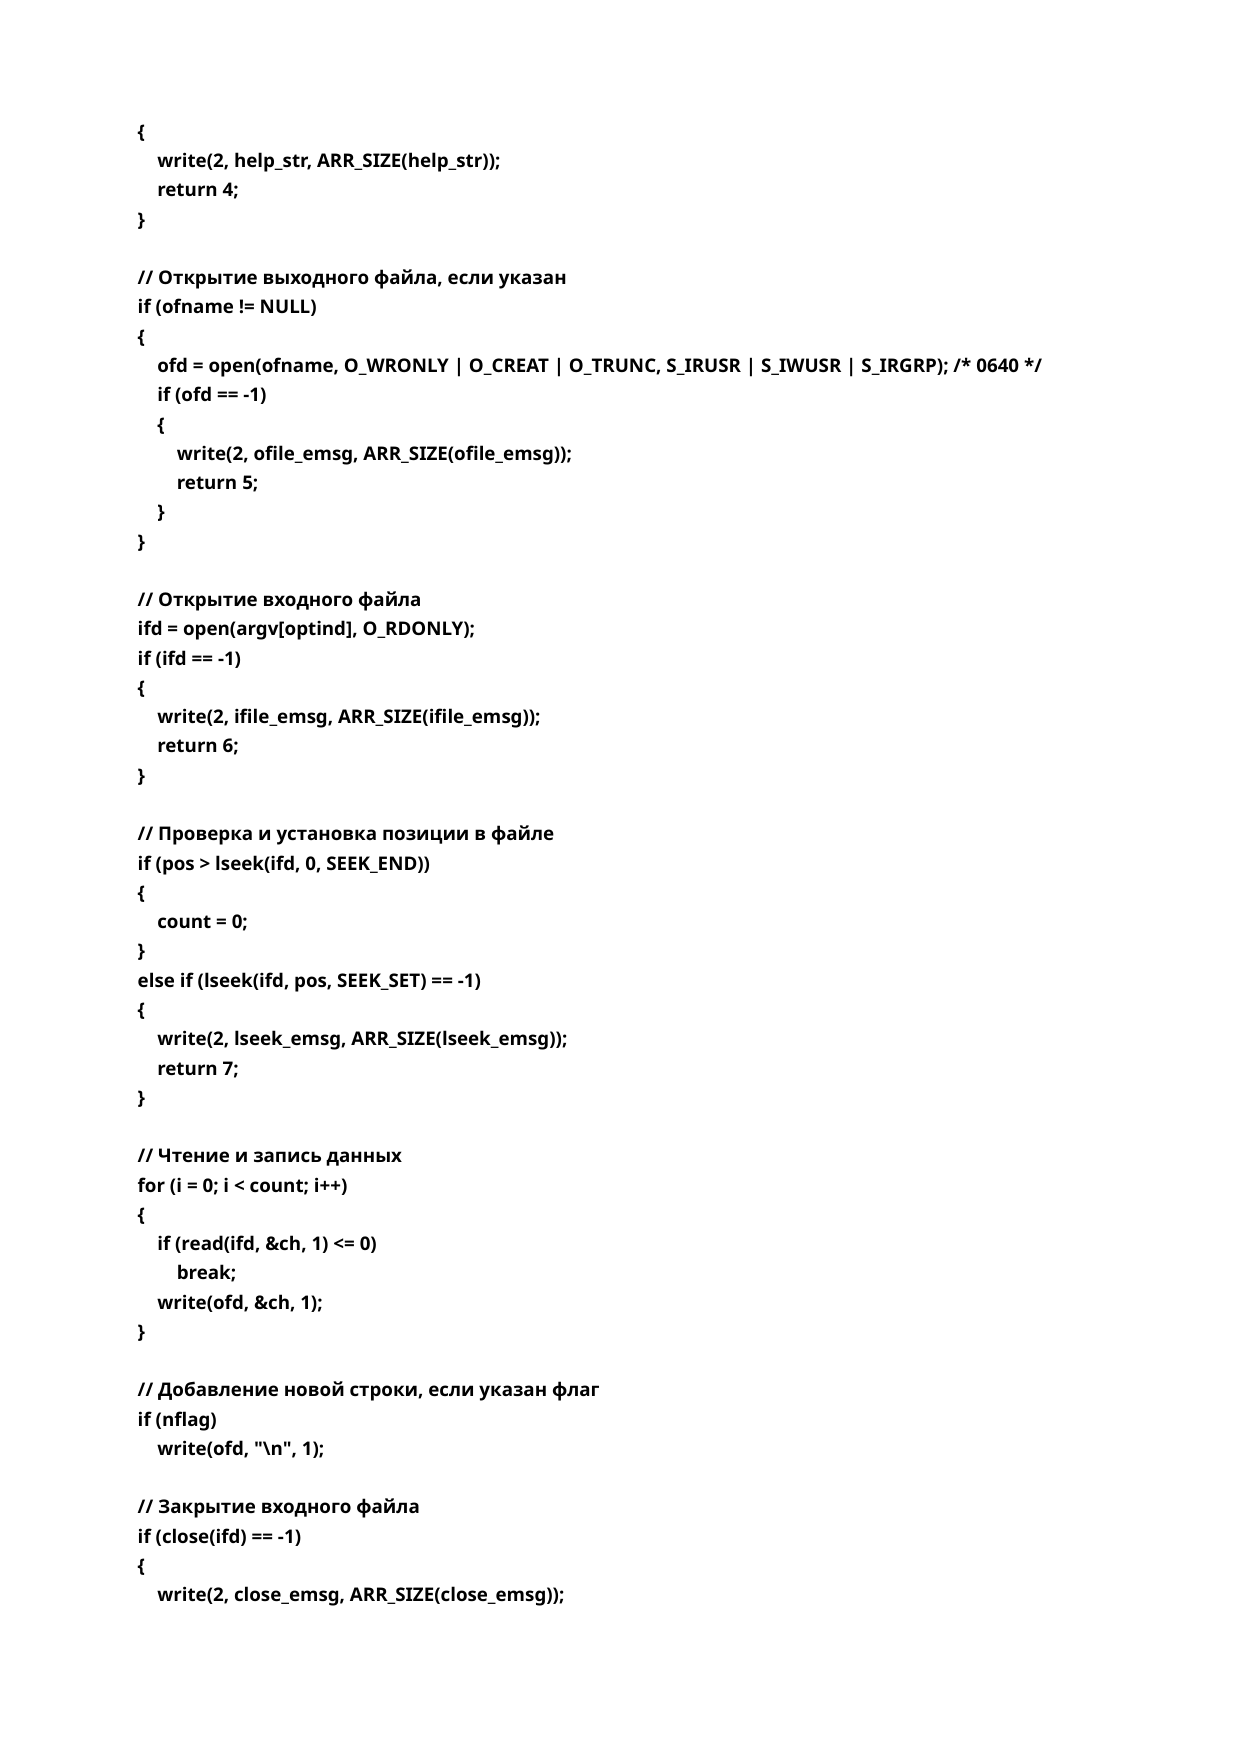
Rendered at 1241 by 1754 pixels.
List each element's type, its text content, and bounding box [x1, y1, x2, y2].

text write(2, ifile_emsg, ARR_SIZE(ifile_emsg)); [118, 703, 1122, 729]
text // Добавление новой строки, если указан флаг [118, 1377, 1122, 1402]
text write(ofd, "\n", 1); [118, 1435, 1122, 1461]
text if (pos > lseek(ifd, 0, SEEK_END)) [118, 850, 1122, 875]
text write(2, ofile_emsg, ARR_SIZE(ofile_emsg)); [118, 440, 1122, 466]
text count = 0; [118, 908, 1122, 934]
text ifd = open(argv[optind], O_RDONLY); [118, 616, 1122, 641]
text } [118, 1318, 1122, 1344]
text if (nflag) [118, 1406, 1122, 1432]
text write(ofd, &ch, 1); [118, 1289, 1122, 1314]
text write(2, help_str, ARR_SIZE(help_str)); [118, 147, 1122, 173]
text } [118, 762, 1122, 788]
text } [118, 938, 1122, 963]
text } [118, 499, 1122, 524]
text { [118, 118, 1122, 144]
text if (ifd == -1) [118, 645, 1122, 671]
text // Чтение и запись данных [118, 1143, 1122, 1168]
text { [118, 879, 1122, 905]
text // Проверка и установка позиции в файле [118, 821, 1122, 846]
text } [118, 1084, 1122, 1109]
text } [118, 528, 1122, 553]
text if (ofd == -1) [118, 382, 1122, 407]
text // Открытие выходного файла, если указан [118, 264, 1122, 290]
text if (close(ifd) == -1) [118, 1523, 1122, 1549]
text write(2, lseek_emsg, ARR_SIZE(lseek_emsg)); [118, 1026, 1122, 1051]
text write(2, close_emsg, ARR_SIZE(close_emsg)); [118, 1582, 1122, 1607]
text for (i = 0; i < count; i++) [118, 1172, 1122, 1197]
text return 5; [118, 469, 1122, 495]
text if (read(ifd, &ch, 1) <= 0) [118, 1230, 1122, 1256]
text return 6; [118, 733, 1122, 758]
text { [118, 674, 1122, 700]
text { [118, 996, 1122, 1022]
text { [118, 1201, 1122, 1227]
text return 4; [118, 177, 1122, 202]
text } [118, 206, 1122, 231]
text { [118, 1552, 1122, 1578]
text return 7; [118, 1055, 1122, 1080]
text break; [118, 1260, 1122, 1285]
text { [118, 411, 1122, 436]
text { [118, 323, 1122, 348]
text ofd = open(ofname, O_WRONLY | O_CREAT | O_TRUNC, S_IRUSR | S_IWUSR | S_IRGRP); /* 0640 */ [118, 352, 1122, 378]
text if (ofname != NULL) [118, 294, 1122, 319]
text else if (lseek(ifd, pos, SEEK_SET) == -1) [118, 967, 1122, 992]
text // Закрытие входного файла [118, 1494, 1122, 1519]
text // Открытие входного файла [118, 586, 1122, 612]
